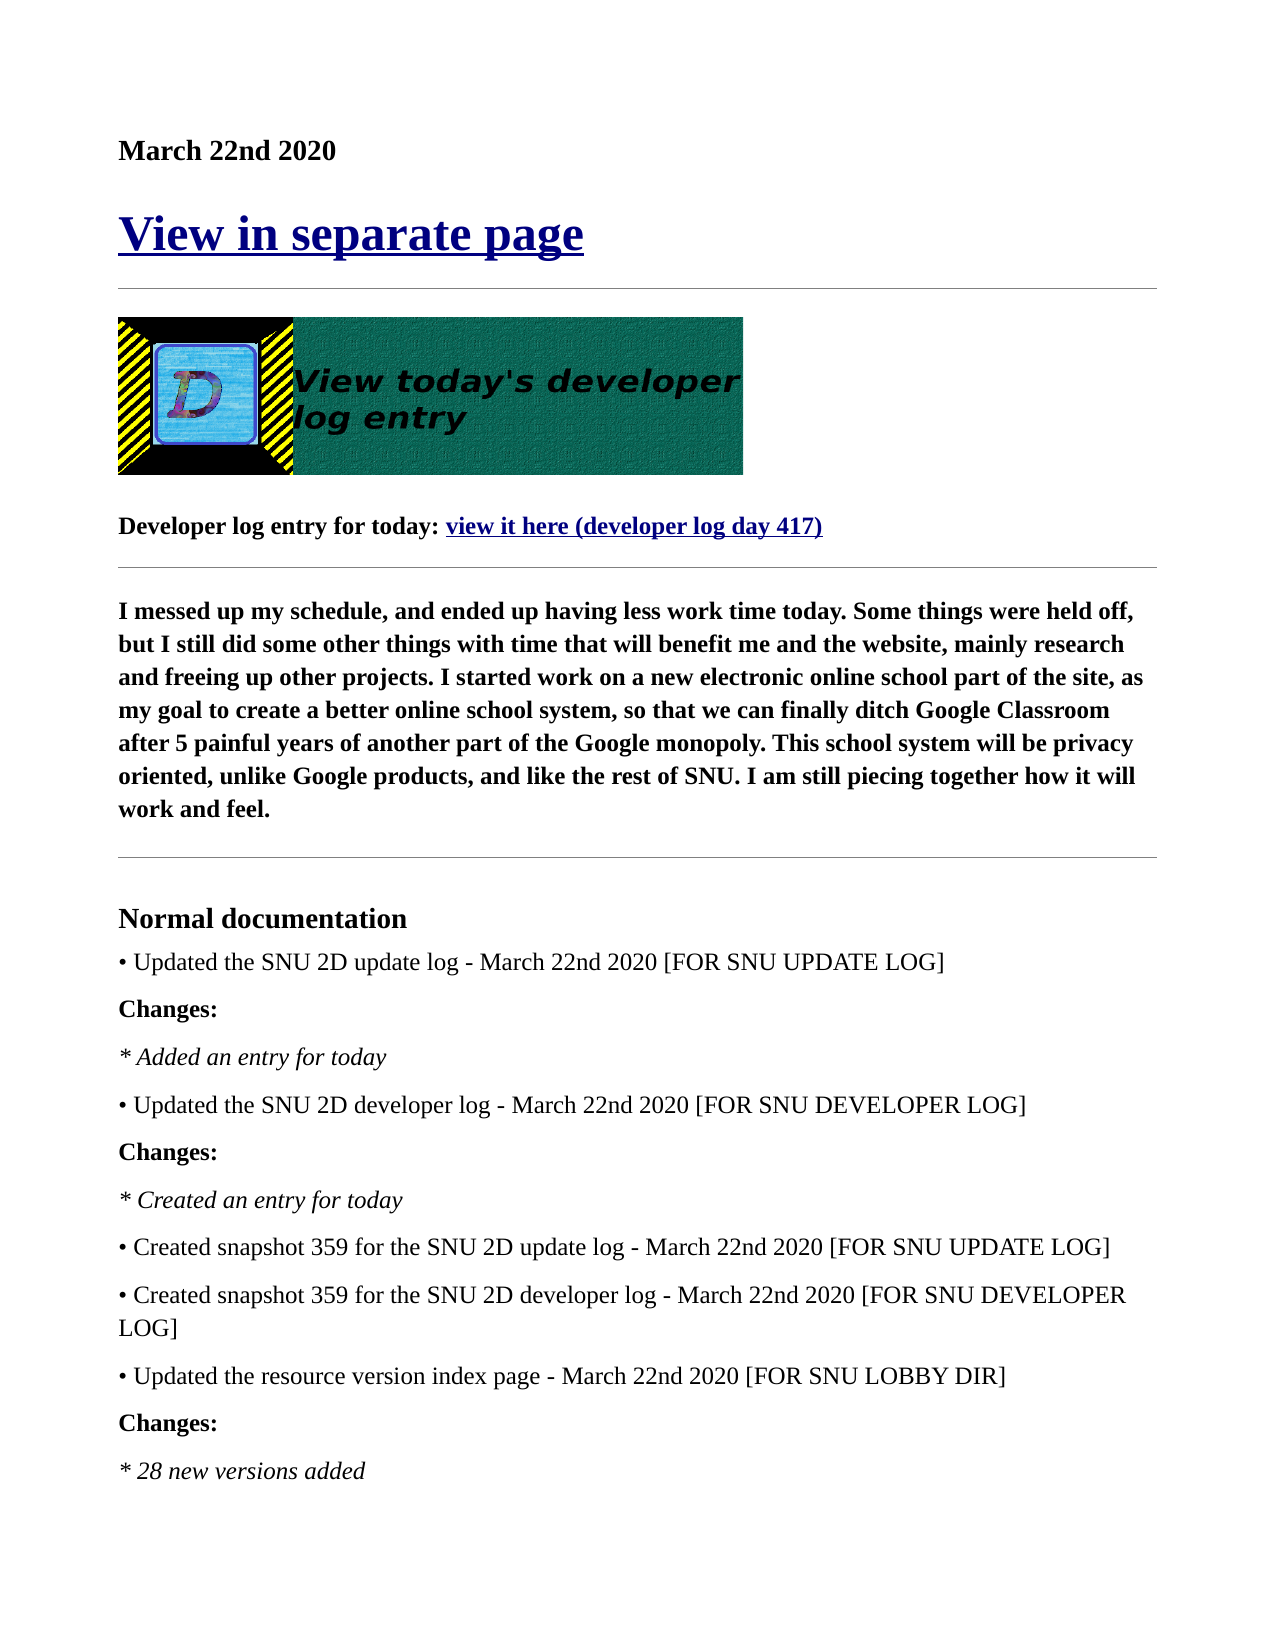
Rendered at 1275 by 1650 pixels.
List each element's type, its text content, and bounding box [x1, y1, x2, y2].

text I messed up my schedule, and ended up having less work time today. Some things were held off, but I still did some other things with time that will benefit me and the website, mainly research and freeing up other projects. I started work on a new electronic online school part of the site, as my goal to create a better online school system, so that we can finally ditch Google Classroom after 5 painful years of another part of the Google monopoly. This school system will be privacy oriented, unlike Google products, and like the rest of SNU. I am still piecing together how it will work and feel. [118, 596, 1157, 823]
picture [118, 317, 744, 475]
subtitle View in separate page [118, 204, 1157, 261]
text * Added an entry for today [118, 1042, 1157, 1071]
subtitle Normal documentation [118, 901, 1157, 934]
text * Created an entry for today [118, 1185, 1157, 1214]
text * 28 new versions added [118, 1456, 1157, 1485]
text • Updated the SNU 2D update log - March 22nd 2020 [FOR SNU UPDATE LOG] [118, 947, 1157, 976]
text • Updated the resource version index page - March 22nd 2020 [FOR SNU LOBBY DIR] [118, 1361, 1157, 1389]
subtitle March 22nd 2020 [118, 133, 1157, 166]
text Changes: [118, 994, 1157, 1023]
text • Updated the SNU 2D developer log - March 22nd 2020 [FOR SNU DEVELOPER LOG] [118, 1090, 1157, 1118]
text • Created snapshot 359 for the SNU 2D update log - March 22nd 2020 [FOR SNU UPDATE LOG] [118, 1232, 1157, 1261]
text Changes: [118, 1408, 1157, 1437]
text Changes: [118, 1137, 1157, 1166]
text • Created snapshot 359 for the SNU 2D developer log - March 22nd 2020 [FOR SNU DEVELOPER LOG] [118, 1280, 1157, 1342]
subtitle Developer log entry for today: view it here (developer log day 417) [118, 511, 1157, 540]
